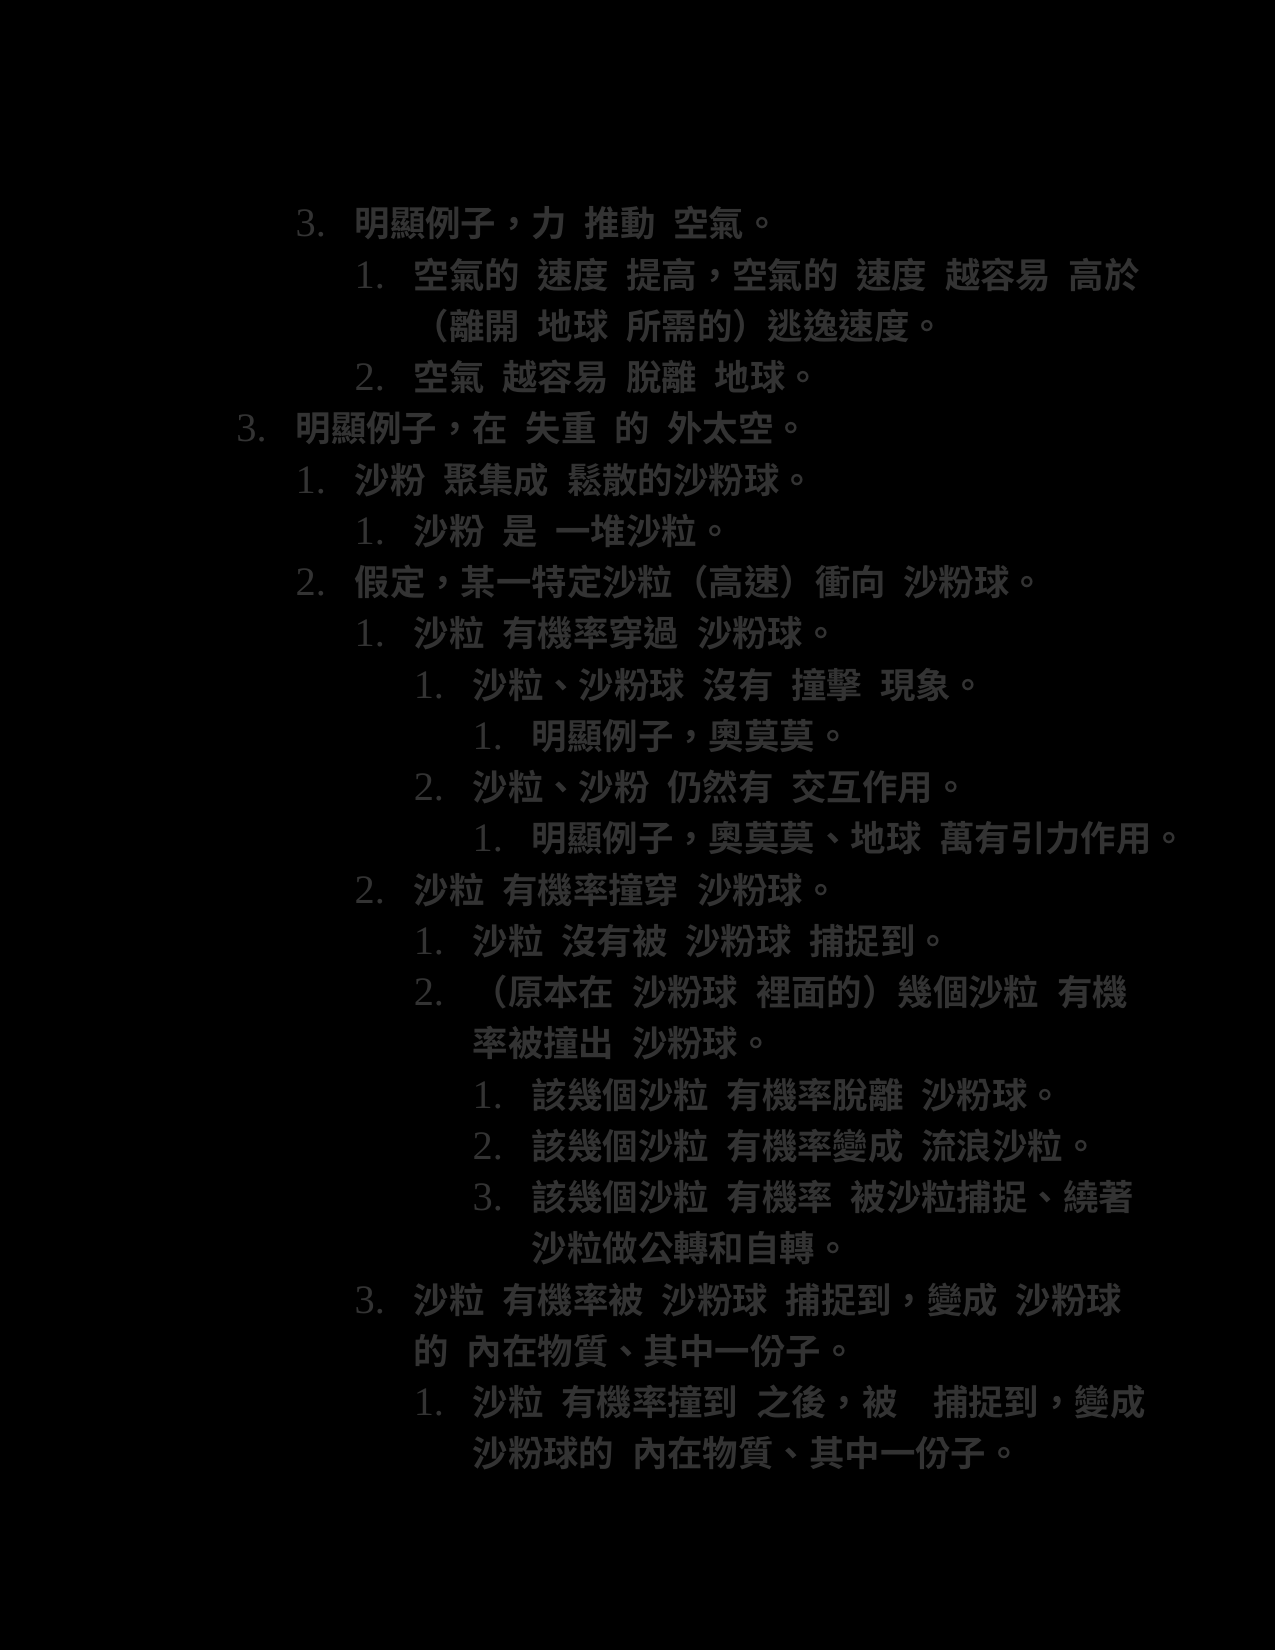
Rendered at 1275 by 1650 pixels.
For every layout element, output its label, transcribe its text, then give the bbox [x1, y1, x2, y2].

list 空氣 越容易 脫離 地球。 [354, 349, 1157, 401]
list 沙粒、沙粉 仍然有 交互作用。 [413, 759, 1157, 811]
list 沙粒 沒有被 沙粉球 捕捉到。 [413, 913, 1157, 964]
list 沙粒 有機率撞穿 沙粉球。 [354, 862, 1157, 913]
list 沙粉 聚集成 鬆散的沙粉球。 [295, 452, 1157, 503]
list 沙粉 是 一堆沙粒。 [354, 503, 1157, 554]
list 沙粒 有機率被 沙粉球 捕捉到，變成 沙粉球的 內在物質、其中一份子。 [354, 1272, 1157, 1374]
list 明顯例子，奧莫莫、地球 萬有引力作用。 [472, 811, 1157, 862]
list 該幾個沙粒 有機率脫離 沙粉球。 [472, 1067, 1157, 1118]
list 假定，某一特定沙粒（高速）衝向 沙粉球。 [295, 554, 1157, 606]
list （原本在 沙粉球 裡面的）幾個沙粒 有機率被撞出 沙粉球。 [413, 964, 1157, 1067]
list 明顯例子，力 推動 空氣。 [295, 196, 1157, 247]
list 空氣的 速度 提高，空氣的 速度 越容易 高於（離開 地球 所需的）逃逸速度。 [354, 247, 1157, 349]
list 沙粒 有機率撞到 之後，被 捕捉到，變成 沙粉球的 內在物質、其中一份子。 [413, 1374, 1157, 1477]
list 明顯例子，在 失重 的 外太空。 [236, 401, 1157, 452]
list 沙粒 有機率穿過 沙粉球。 [354, 606, 1157, 657]
list 該幾個沙粒 有機率變成 流浪沙粒。 [472, 1118, 1157, 1169]
list 明顯例子，奧莫莫。 [472, 708, 1157, 759]
list 該幾個沙粒 有機率 被沙粒捕捉、繞著沙粒做公轉和自轉。 [472, 1169, 1157, 1272]
list 沙粒、沙粉球 沒有 撞擊 現象。 [413, 657, 1157, 708]
